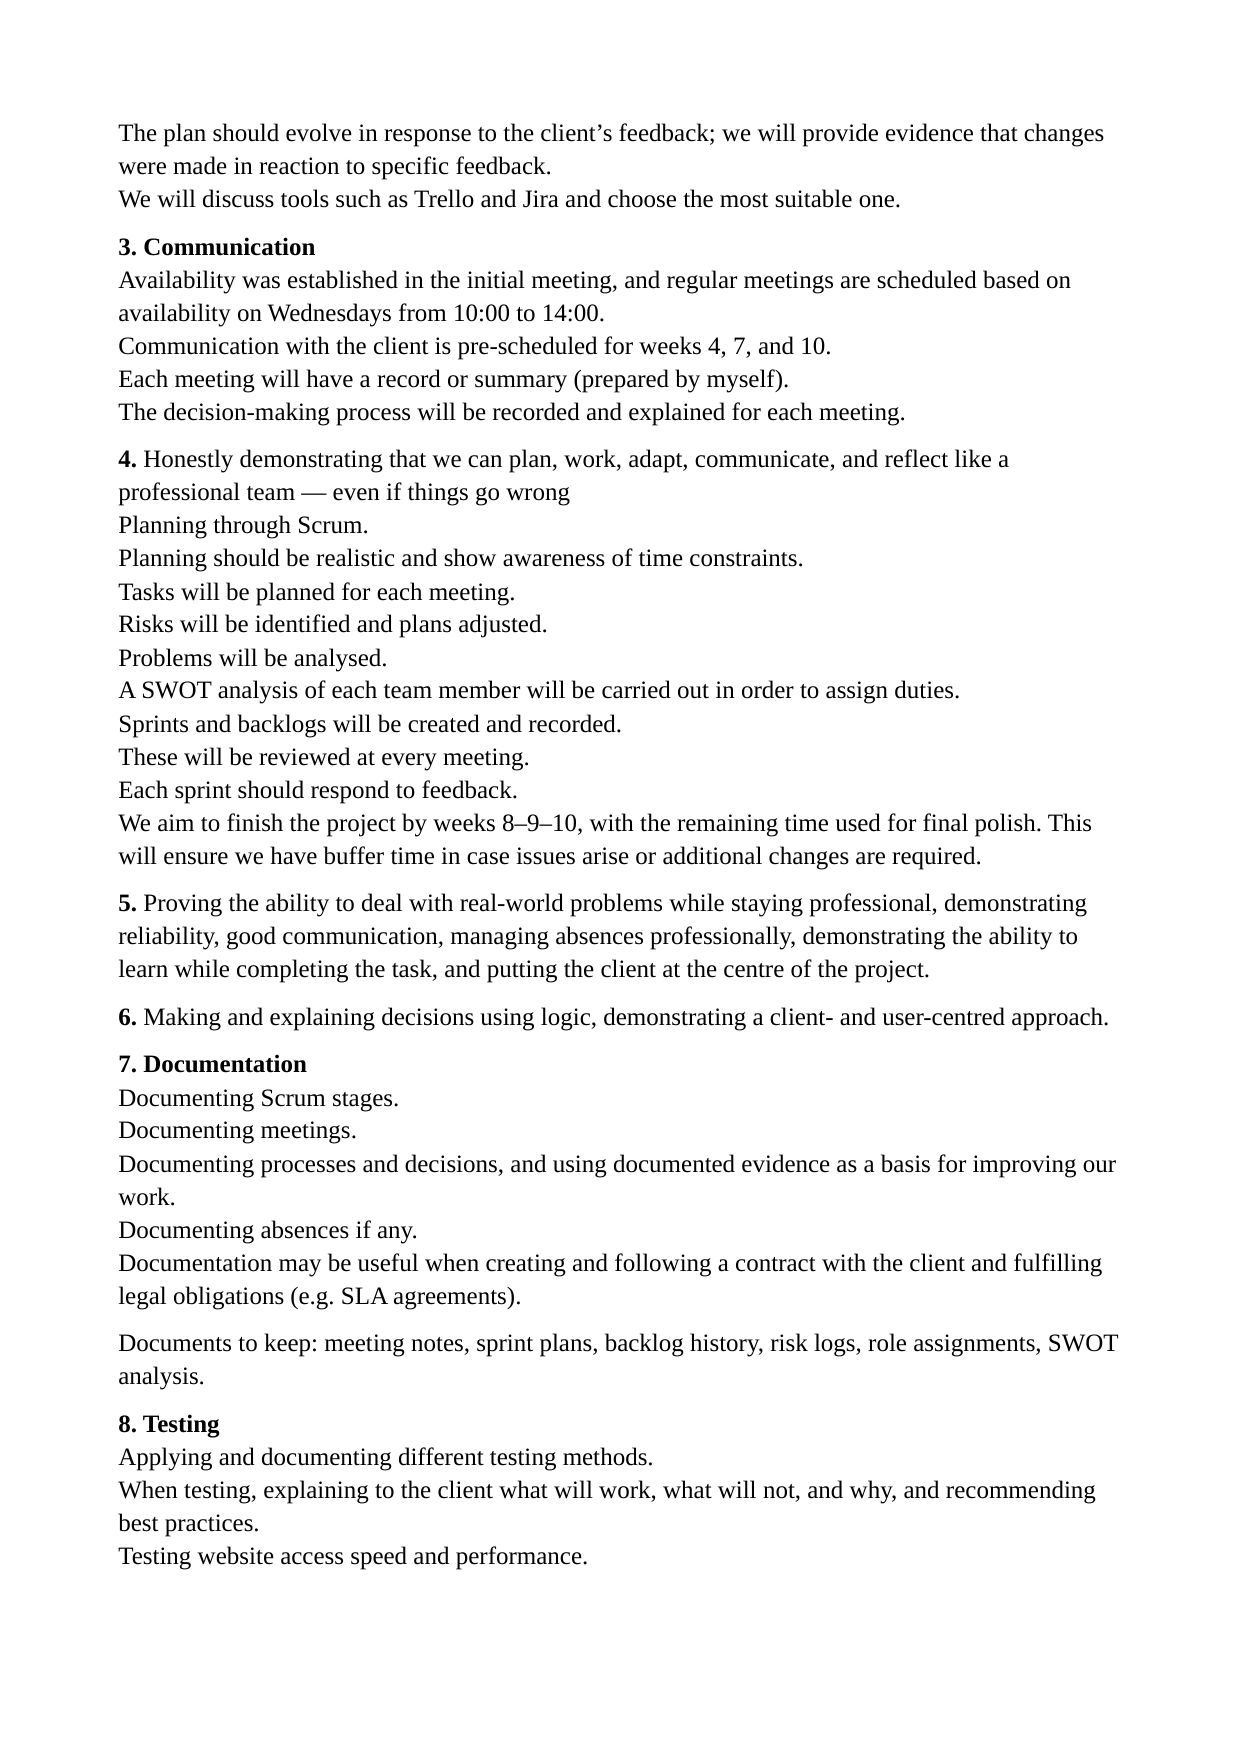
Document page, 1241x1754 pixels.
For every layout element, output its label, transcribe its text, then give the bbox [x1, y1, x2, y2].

text 6. Making and explaining decisions using logic, demonstrating a client- and user-centred approach. [118, 1002, 1122, 1031]
text 4. Honestly demonstrating that we can plan, work, adapt, communicate, and reflect like a professional team — even if things go wrong Planning through Scrum. Planning should be realistic and show awareness of time constraints. Tasks will be planned for each meeting. Risks will be identified and plans adjusted. Problems will be analysed. A SWOT analysis of each team member will be carried out in order to assign duties. Sprints and backlogs will be created and recorded. These will be reviewed at every meeting. Each sprint should respond to feedback. We aim to finish the project by weeks 8–9–10, with the remaining time used for final polish. This will ensure we have buffer time in case issues arise or additional changes are required. [118, 444, 1122, 869]
text Documents to keep: meeting notes, sprint plans, backlog history, risk logs, role assignments, SWOT analysis. [118, 1328, 1122, 1390]
text The plan should evolve in response to the client’s feedback; we will provide evidence that changes were made in reaction to specific feedback. We will discuss tools such as Trello and Jira and choose the most suitable one. [118, 118, 1122, 213]
text 7. Documentation Documenting Scrum stages. Documenting meetings. Documenting processes and decisions, and using documented evidence as a basis for improving our work. Documenting absences if any. Documentation may be useful when creating and following a contract with the client and fulfilling legal obligations (e.g. SLA agreements). [118, 1049, 1122, 1309]
text 5. Proving the ability to deal with real-world problems while staying professional, demonstrating reliability, good communication, managing absences professionally, demonstrating the ability to learn while completing the task, and putting the client at the centre of the project. [118, 888, 1122, 983]
text 8. Testing Applying and documenting different testing methods. When testing, explaining to the client what will work, what will not, and why, and recommending best practices. Testing website access speed and performance. [118, 1409, 1122, 1570]
text 3. Communication Availability was established in the initial meeting, and regular meetings are scheduled based on availability on Wednesdays from 10:00 to 14:00. Communication with the client is pre-scheduled for weeks 4, 7, and 10. Each meeting will have a record or summary (prepared by myself). The decision-making process will be recorded and explained for each meeting. [118, 232, 1122, 426]
